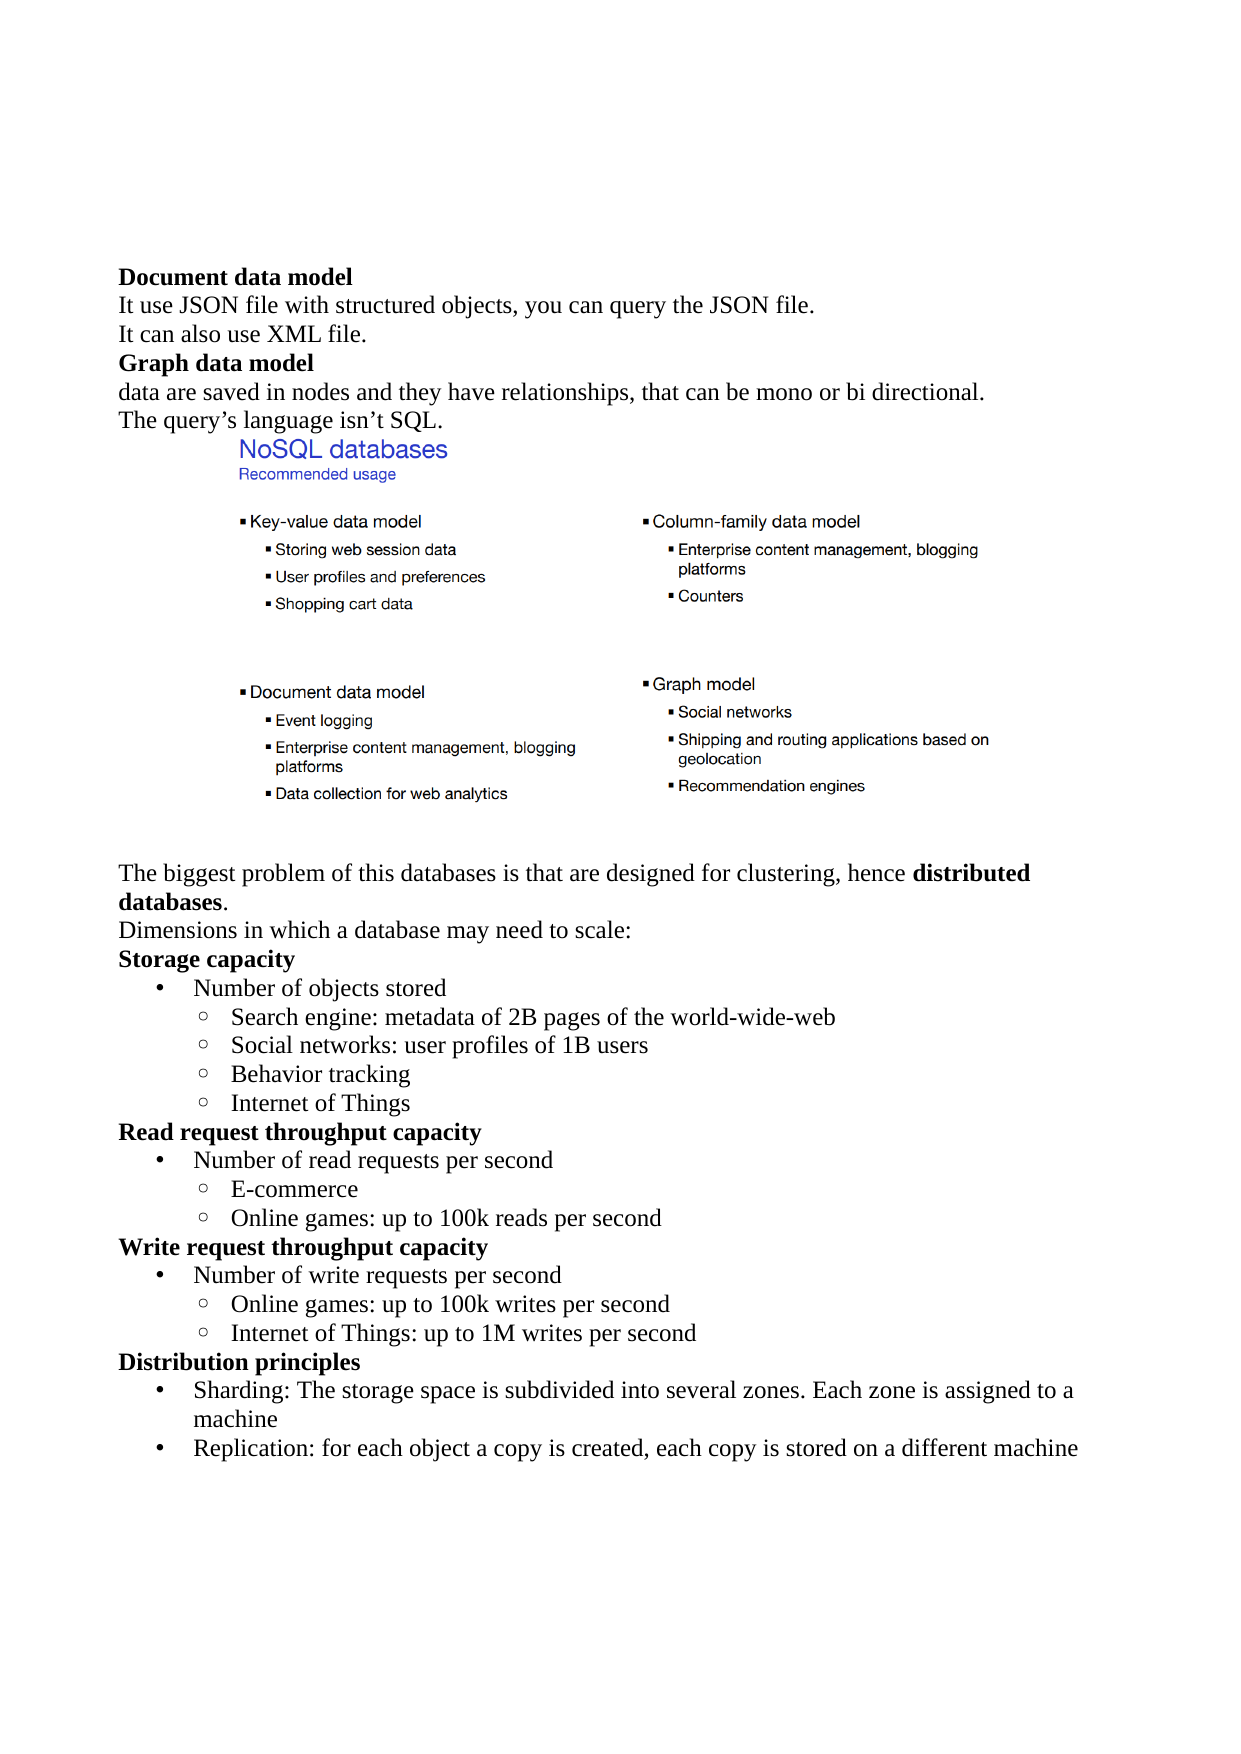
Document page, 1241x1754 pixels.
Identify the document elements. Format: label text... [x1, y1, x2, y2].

text It can also use XML file. [118, 319, 1122, 348]
list Replication: for each object a copy is created, each copy is stored on a different machine [156, 1433, 1122, 1462]
list Number of write requests per second [156, 1261, 1122, 1289]
list Online games: up to 100k reads per second [193, 1203, 1122, 1232]
text Read request throughput capacity [118, 1117, 1122, 1146]
list Internet of Things: up to 1M writes per second [193, 1318, 1122, 1347]
list Number of objects stored [156, 973, 1122, 1002]
list E-commerce [193, 1174, 1122, 1203]
text Graph data model [118, 348, 1122, 377]
text The query’s language isn’t SQL. [118, 406, 1122, 434]
list Online games: up to 100k writes per second [193, 1289, 1122, 1318]
list Social networks: user profiles of 1B users [193, 1031, 1122, 1059]
list Behavior tracking [193, 1059, 1122, 1088]
list Search engine: metadata of 2B pages of the world-wide-web [193, 1002, 1122, 1031]
text The biggest problem of this databases is that are designed for clustering, hence distributed databases. [118, 858, 1122, 916]
text data are saved in nodes and they have relationships, that can be mono or bi directional. [118, 377, 1122, 406]
list Number of read requests per second [156, 1146, 1122, 1174]
text Dimensions in which a database may need to scale: [118, 916, 1122, 944]
text Write request throughput capacity [118, 1232, 1122, 1261]
list Internet of Things [193, 1088, 1122, 1117]
text Storage capacity [118, 944, 1122, 973]
picture [231, 434, 1009, 830]
list Sharding: The storage space is subdivided into several zones. Each zone is assigned to a machine [156, 1376, 1122, 1433]
text Document data model [118, 262, 1122, 291]
text It use JSON file with structured objects, you can query the JSON file. [118, 291, 1122, 319]
text Distribution principles [118, 1347, 1122, 1376]
